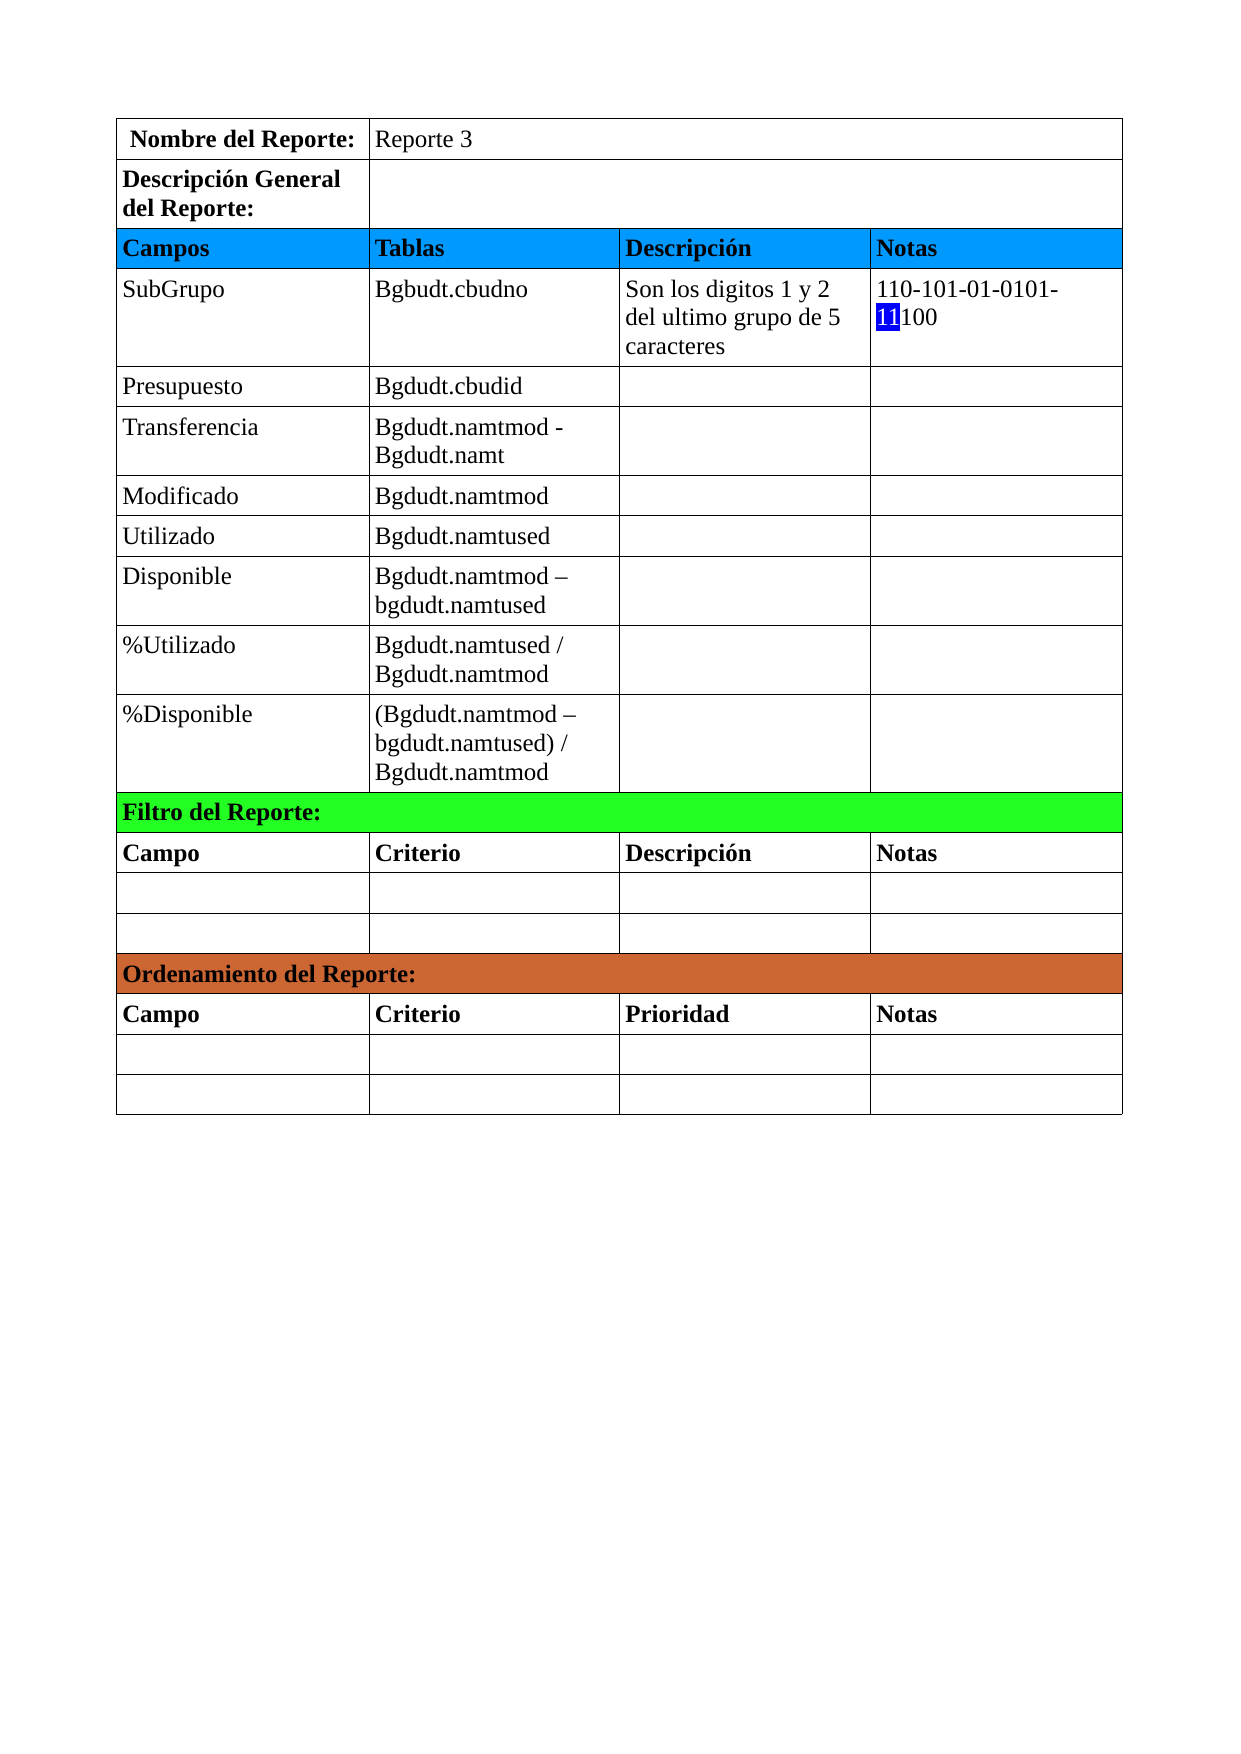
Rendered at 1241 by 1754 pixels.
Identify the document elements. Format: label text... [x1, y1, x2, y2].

table_cell 110-101-01-0101-11100 [871, 269, 1122, 366]
table_cell Notas [871, 229, 1122, 268]
table_cell Modificado [117, 476, 369, 515]
table_cell [117, 1035, 369, 1074]
table_cell Notas [871, 833, 1122, 872]
table_cell [871, 1035, 1122, 1074]
table_header Reporte 3 [370, 119, 1122, 158]
table_cell [871, 873, 1122, 912]
table_cell Descripción [620, 229, 870, 268]
table_cell Son los digitos 1 y 2 del ultimo grupo de 5 caracteres [620, 269, 870, 366]
table_cell [871, 476, 1122, 515]
table_cell [117, 914, 369, 953]
table_cell Bgdudt.namtused / Bgdudt.namtmod [370, 626, 619, 694]
table_cell %Disponible [117, 695, 369, 792]
table_cell [871, 516, 1122, 556]
table_cell Disponible [117, 557, 369, 625]
table_cell [620, 626, 870, 694]
table_cell [620, 1035, 870, 1074]
table_cell [871, 695, 1122, 792]
table_cell Bgdudt.namtmod - Bgdudt.namt [370, 407, 619, 475]
table_cell [117, 1075, 369, 1114]
table_cell Utilizado [117, 516, 369, 556]
table_cell SubGrupo [117, 269, 369, 366]
table_cell (Bgdudt.namtmod – bgdudt.namtused) / Bgdudt.namtmod [370, 695, 619, 792]
table_cell [620, 1075, 870, 1114]
table_cell [620, 873, 870, 912]
table_cell Campo [117, 833, 369, 872]
table_cell Presupuesto [117, 367, 369, 406]
table_cell Ordenamiento del Reporte: [117, 954, 1122, 993]
table_cell %Utilizado [117, 626, 369, 694]
table_cell [620, 476, 870, 515]
table_cell Criterio [370, 833, 619, 872]
table_cell [117, 873, 369, 912]
table_cell [620, 914, 870, 953]
table_cell Descripción [620, 833, 870, 872]
table_cell Campos [117, 229, 369, 268]
table_cell [370, 160, 1122, 227]
table_cell Bgbudt.cbudno [370, 269, 619, 366]
table_cell Notas [871, 994, 1122, 1033]
table_cell [370, 873, 619, 912]
table_cell Transferencia [117, 407, 369, 475]
table_cell Criterio [370, 994, 619, 1033]
table_cell Filtro del Reporte: [117, 793, 1122, 832]
table_cell [620, 557, 870, 625]
table_cell Bgdudt.cbudid [370, 367, 619, 406]
table_cell [871, 557, 1122, 625]
table_header Nombre del Reporte: [117, 119, 369, 158]
table_cell [871, 914, 1122, 953]
table_cell [620, 367, 870, 406]
table_cell [871, 407, 1122, 475]
table_cell [620, 695, 870, 792]
table_cell [370, 1035, 619, 1074]
table_cell Campo [117, 994, 369, 1033]
table_cell [620, 516, 870, 556]
table_cell Bgdudt.namtmod [370, 476, 619, 515]
table_cell Bgdudt.namtused [370, 516, 619, 556]
table_cell [871, 367, 1122, 406]
table_cell [370, 914, 619, 953]
table_cell Prioridad [620, 994, 870, 1033]
table_cell Bgdudt.namtmod – bgdudt.namtused [370, 557, 619, 625]
table_cell [620, 407, 870, 475]
table_cell Descripción General del Reporte: [117, 160, 369, 227]
table_cell [871, 1075, 1122, 1114]
table_cell [370, 1075, 619, 1114]
table_cell Tablas [370, 229, 619, 268]
table_cell [871, 626, 1122, 694]
